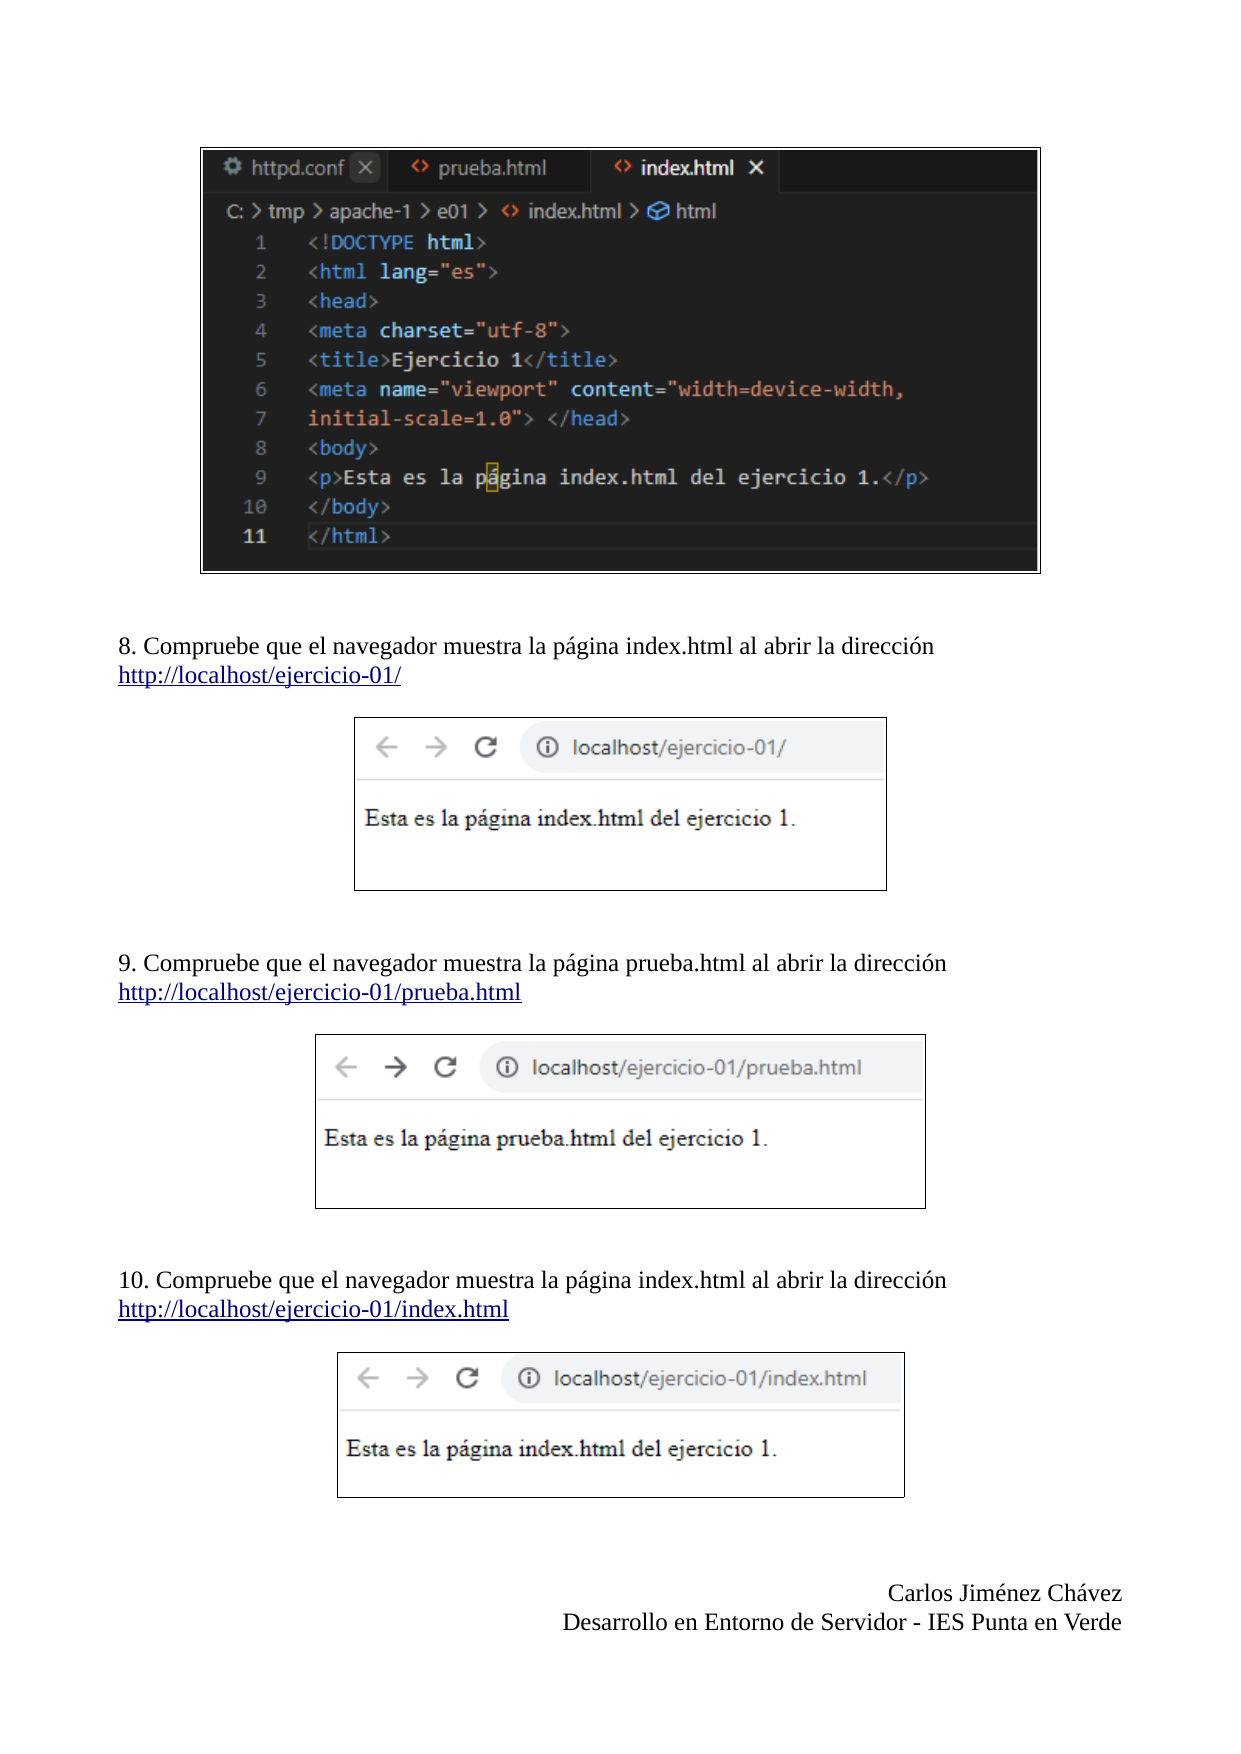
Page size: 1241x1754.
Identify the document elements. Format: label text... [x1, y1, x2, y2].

picture [317, 1037, 923, 1205]
picture [339, 1354, 901, 1494]
text 10. Compruebe que el navegador muestra la página index.html al abrir la dirección http://localhost/ejercicio-01/index.html [118, 1265, 1122, 1323]
text 9. Compruebe que el navegador muestra la página prueba.html al abrir la dirección http://localhost/ejercicio-01/prueba.html [118, 948, 1122, 1006]
picture [356, 720, 884, 888]
text 8. Compruebe que el navegador muestra la página index.html al abrir la dirección http://localhost/ejercicio-01/ [118, 631, 1122, 688]
picture [202, 150, 1038, 571]
